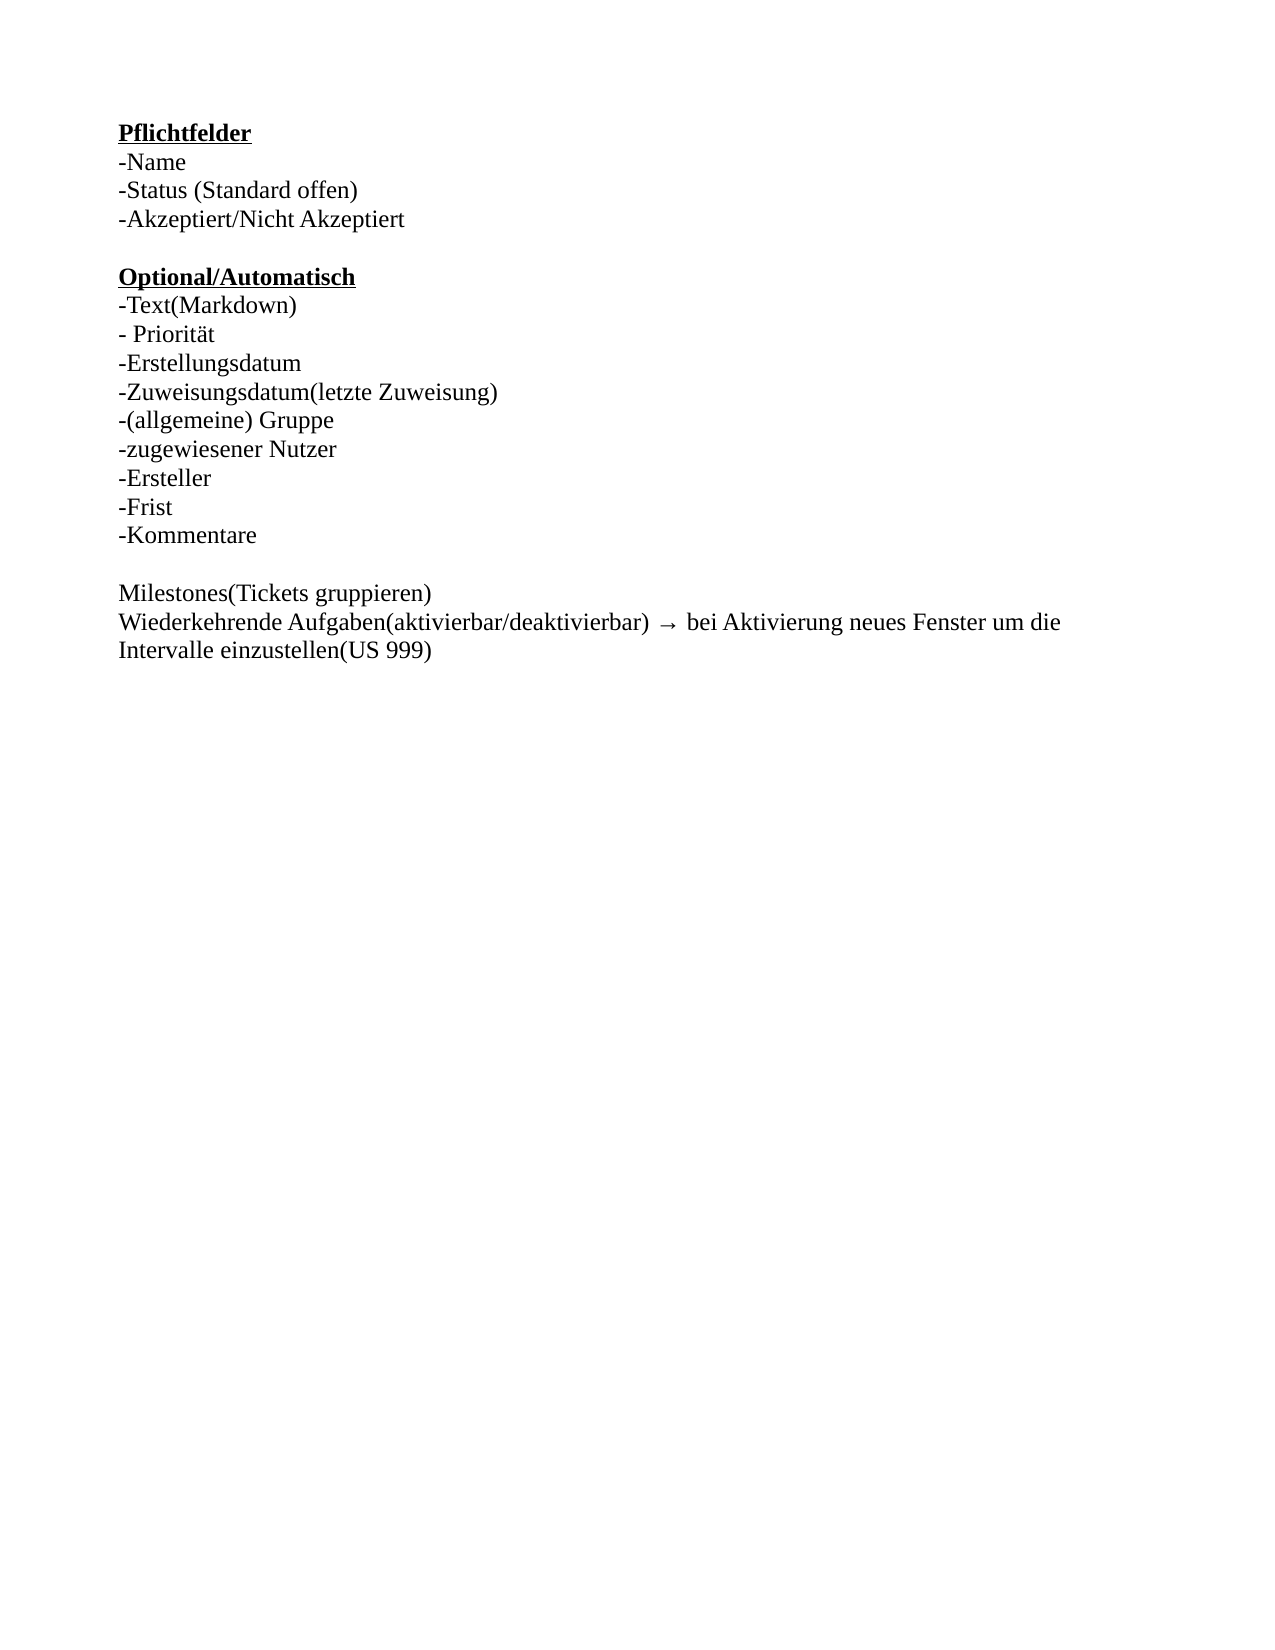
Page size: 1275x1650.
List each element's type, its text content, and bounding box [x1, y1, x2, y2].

text Milestones(Tickets gruppieren) [118, 578, 1157, 607]
text -Akzeptiert/Nicht Akzeptiert [118, 204, 1157, 233]
text - Priorität [118, 319, 1157, 348]
text -Kommentare [118, 521, 1157, 549]
text -Name [118, 147, 1157, 176]
text -Erstellungsdatum [118, 348, 1157, 377]
text -Text(Markdown) [118, 291, 1157, 319]
text -Status (Standard offen) [118, 176, 1157, 204]
text -Frist [118, 492, 1157, 521]
text Pflichtfelder [118, 118, 1157, 147]
text -zugewiesener Nutzer [118, 434, 1157, 463]
text -Ersteller [118, 463, 1157, 492]
text -(allgemeine) Gruppe [118, 406, 1157, 434]
text Optional/Automatisch [118, 262, 1157, 291]
text -Zuweisungsdatum(letzte Zuweisung) [118, 377, 1157, 406]
text Wiederkehrende Aufgaben(aktivierbar/deaktivierbar) → bei Aktivierung neues Fenster um die Intervalle einzustellen(US 999) [118, 607, 1157, 664]
